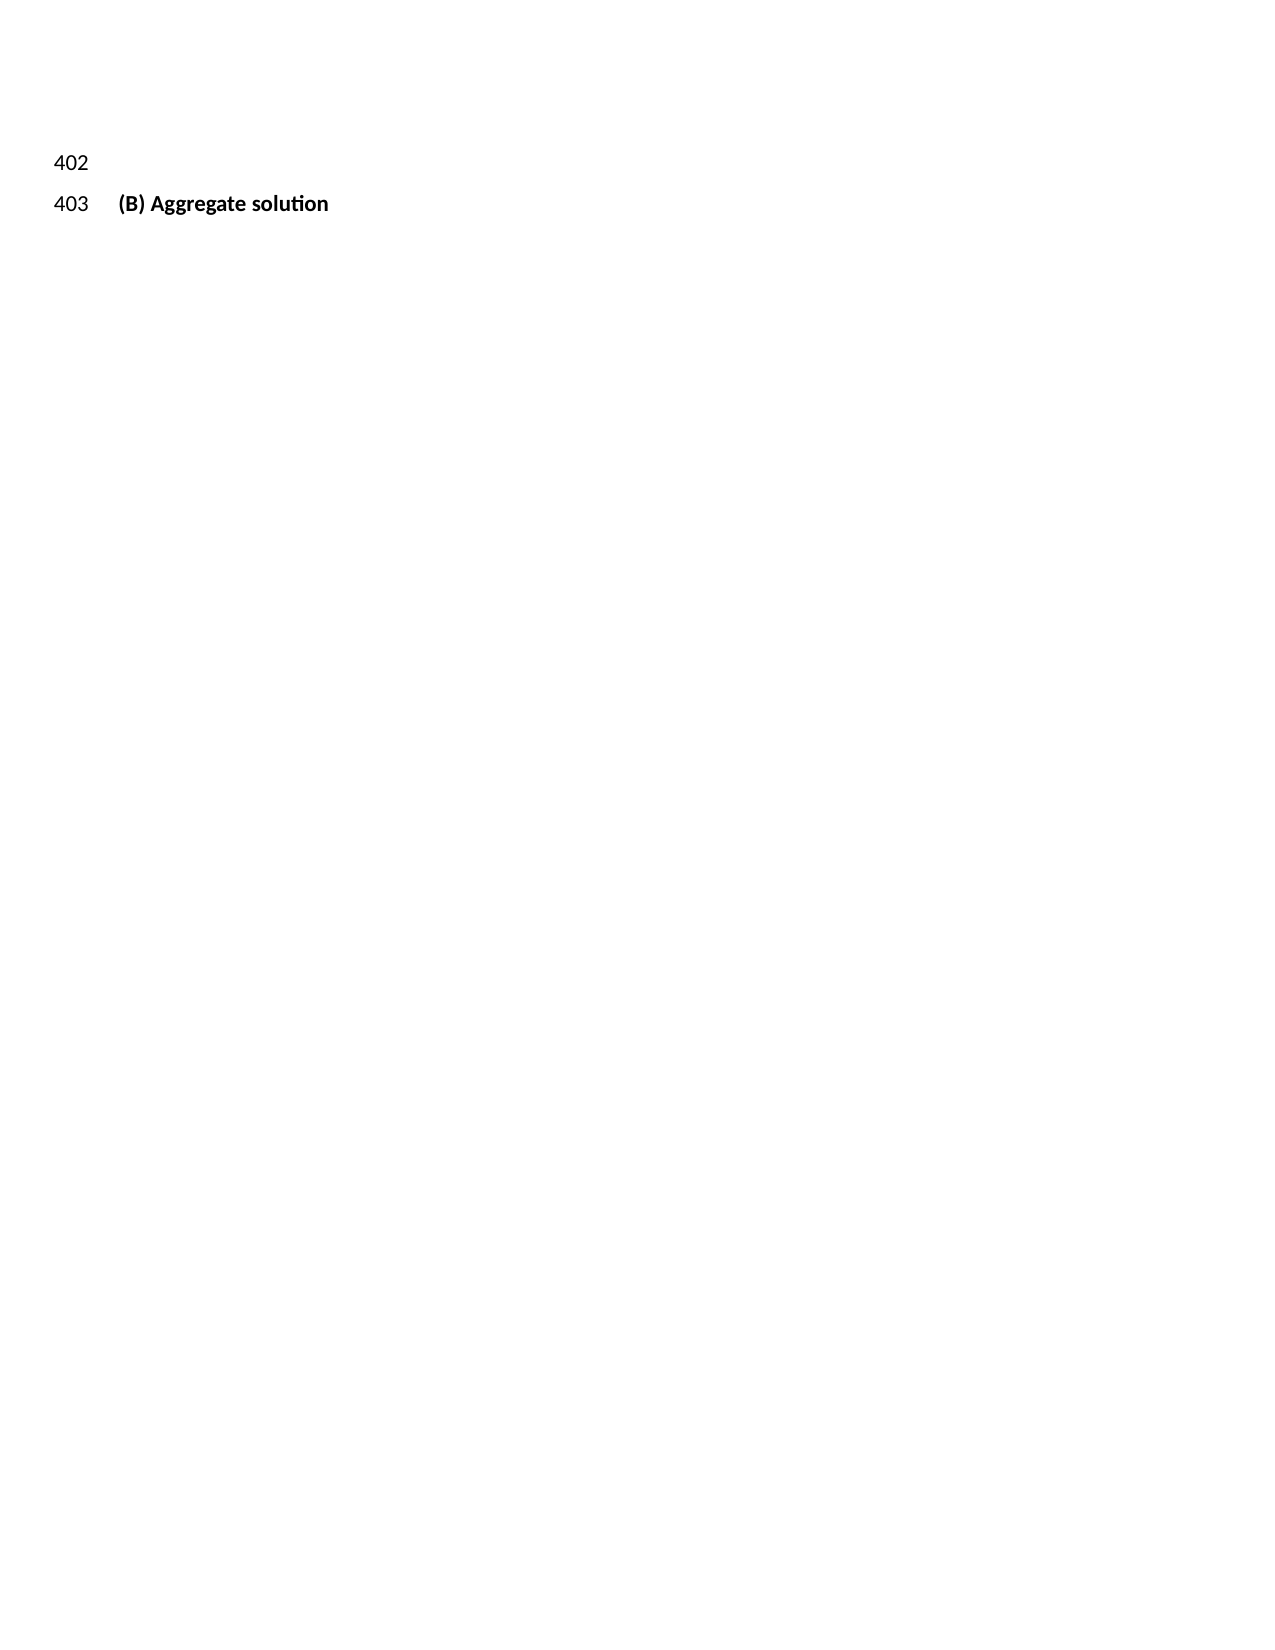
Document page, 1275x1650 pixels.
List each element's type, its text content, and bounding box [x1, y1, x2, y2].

subtitle (B) Aggregate solution [118, 189, 1157, 218]
